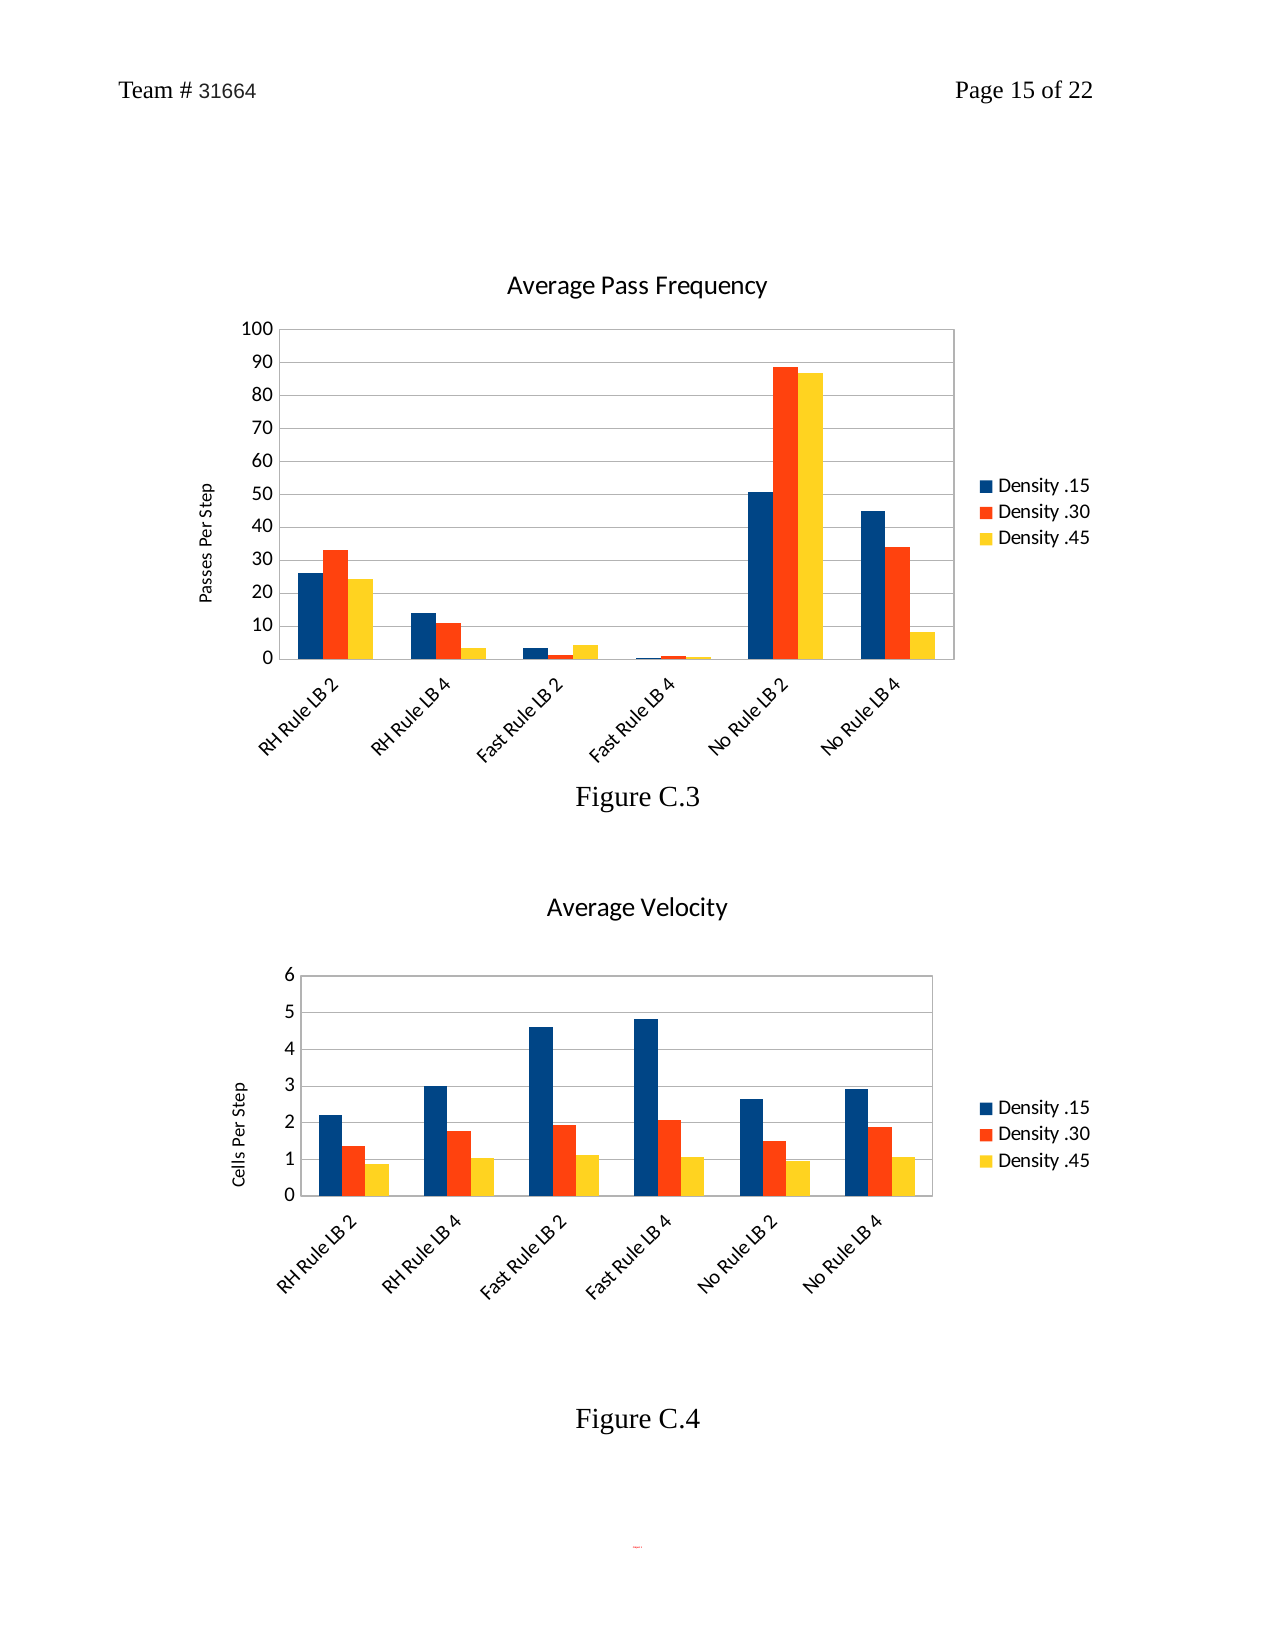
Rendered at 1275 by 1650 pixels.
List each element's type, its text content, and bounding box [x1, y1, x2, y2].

text Figure C.3 [118, 779, 1157, 812]
text Figure C.4 [118, 1401, 1157, 1434]
